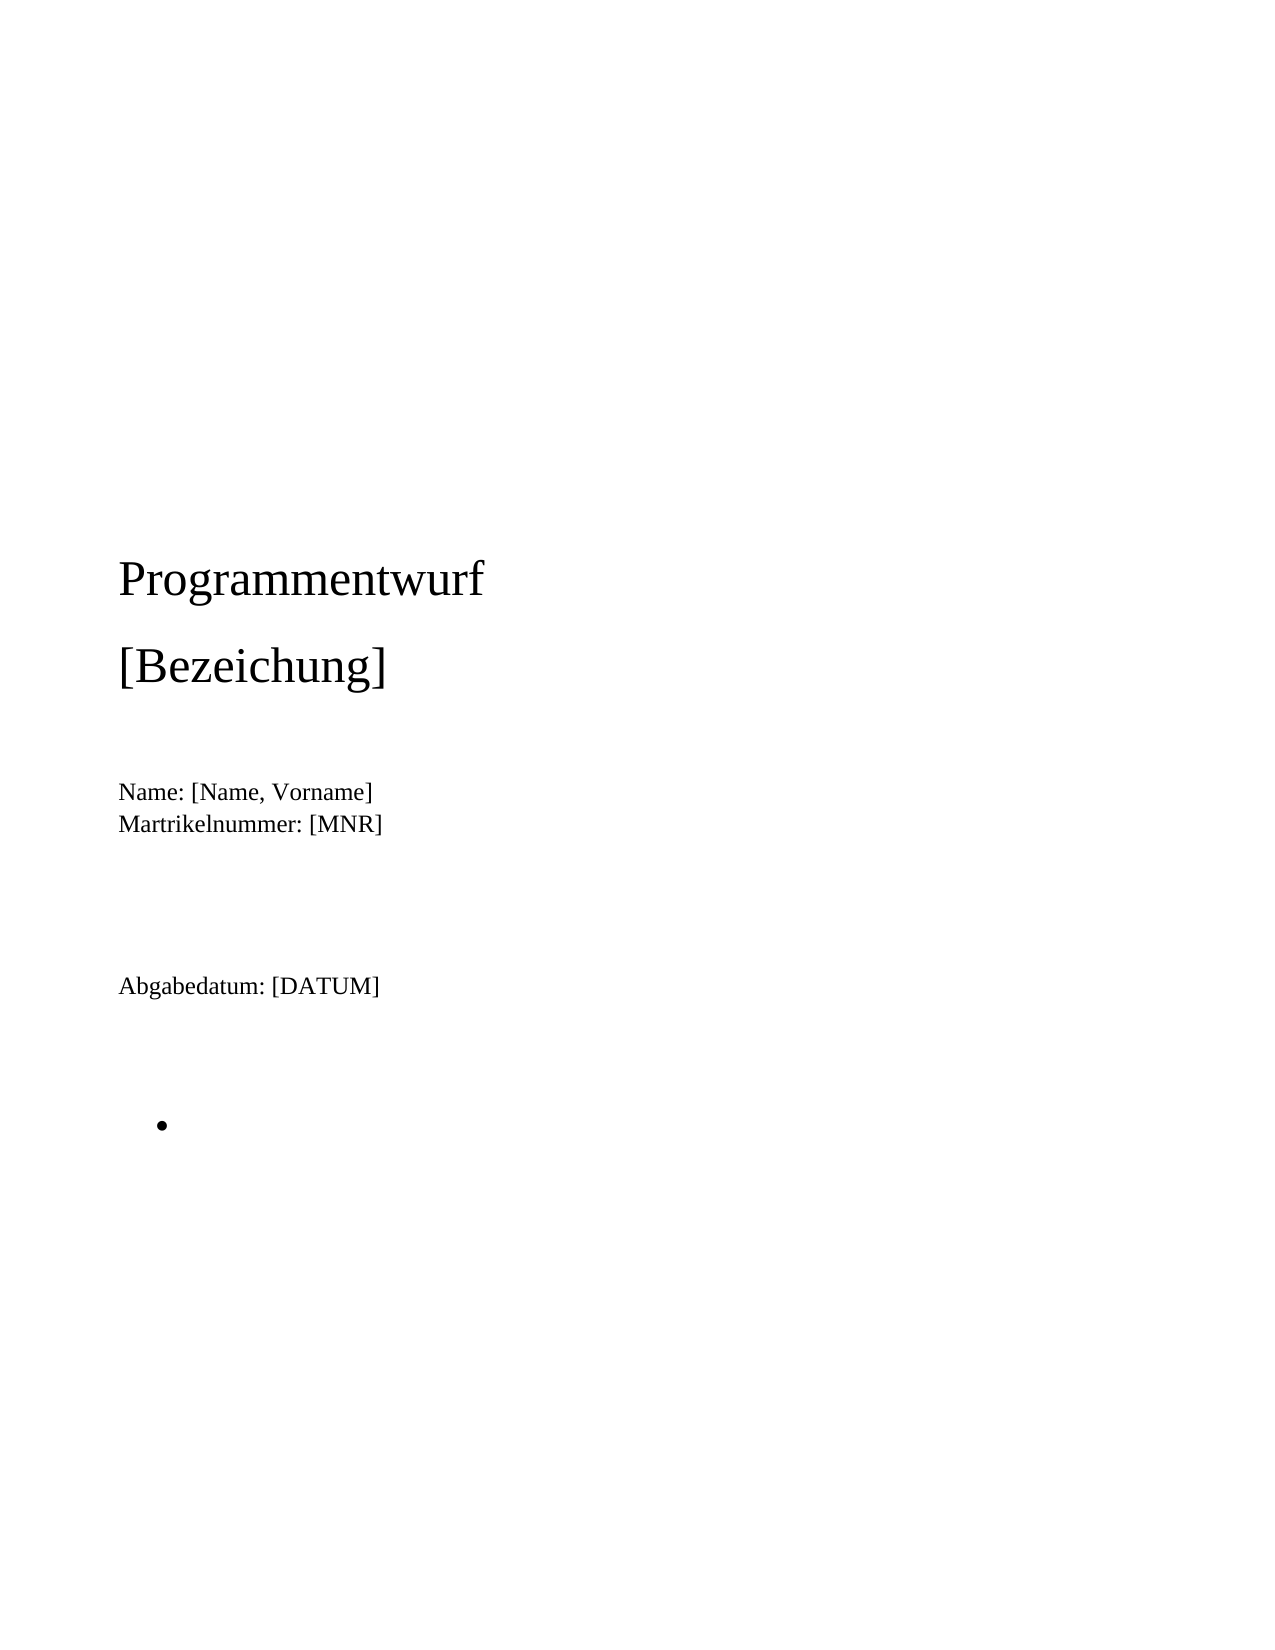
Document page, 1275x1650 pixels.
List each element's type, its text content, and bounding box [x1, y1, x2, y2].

text Programmentwurf [118, 549, 1157, 606]
text [Bezeichung] [118, 636, 1157, 693]
text Abgabedatum: [DATUM] [118, 971, 1157, 1000]
text Name: [Name, Vorname] Martrikelnummer: [MNR] [118, 777, 1157, 838]
